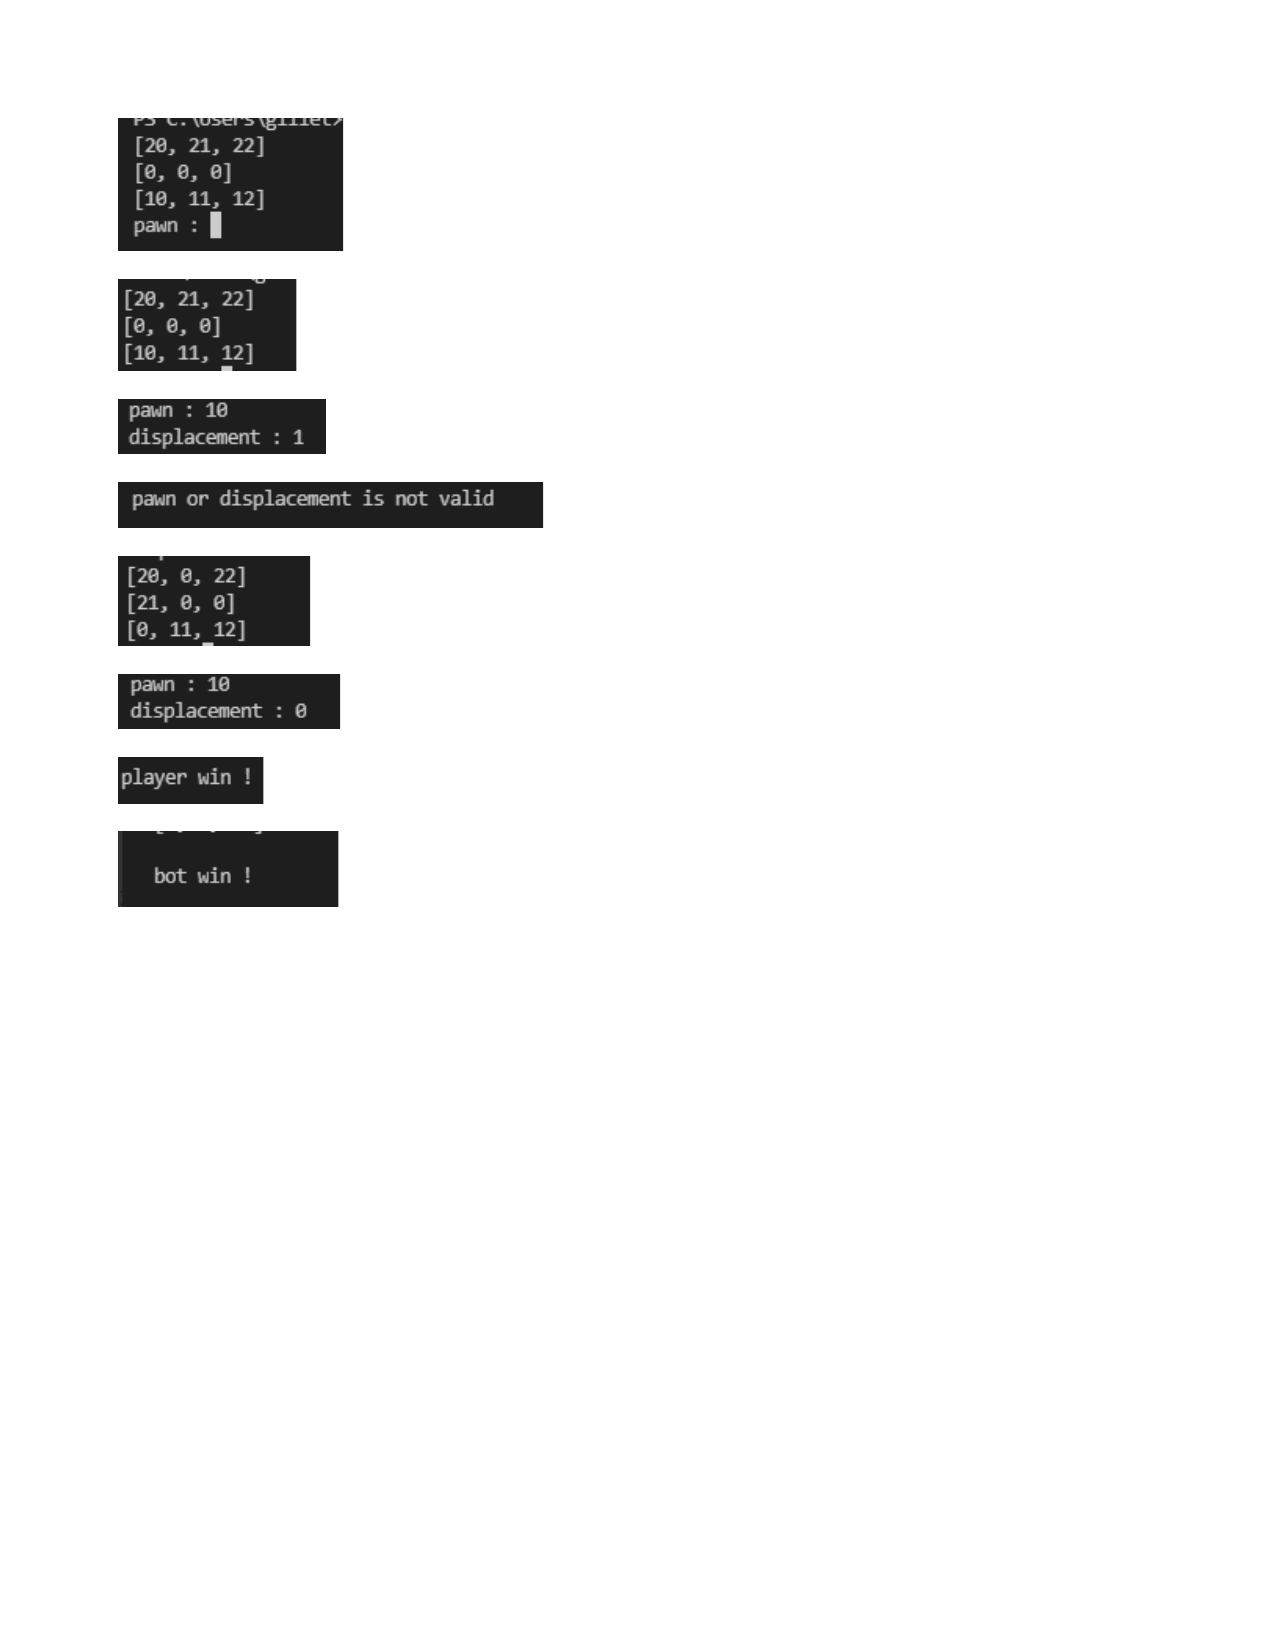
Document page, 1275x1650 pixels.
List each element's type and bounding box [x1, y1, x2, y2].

picture [118, 556, 311, 646]
picture [118, 118, 344, 251]
picture [118, 831, 339, 907]
picture [118, 482, 544, 528]
picture [118, 279, 297, 371]
picture [118, 399, 326, 454]
picture [118, 757, 264, 804]
picture [118, 674, 340, 729]
